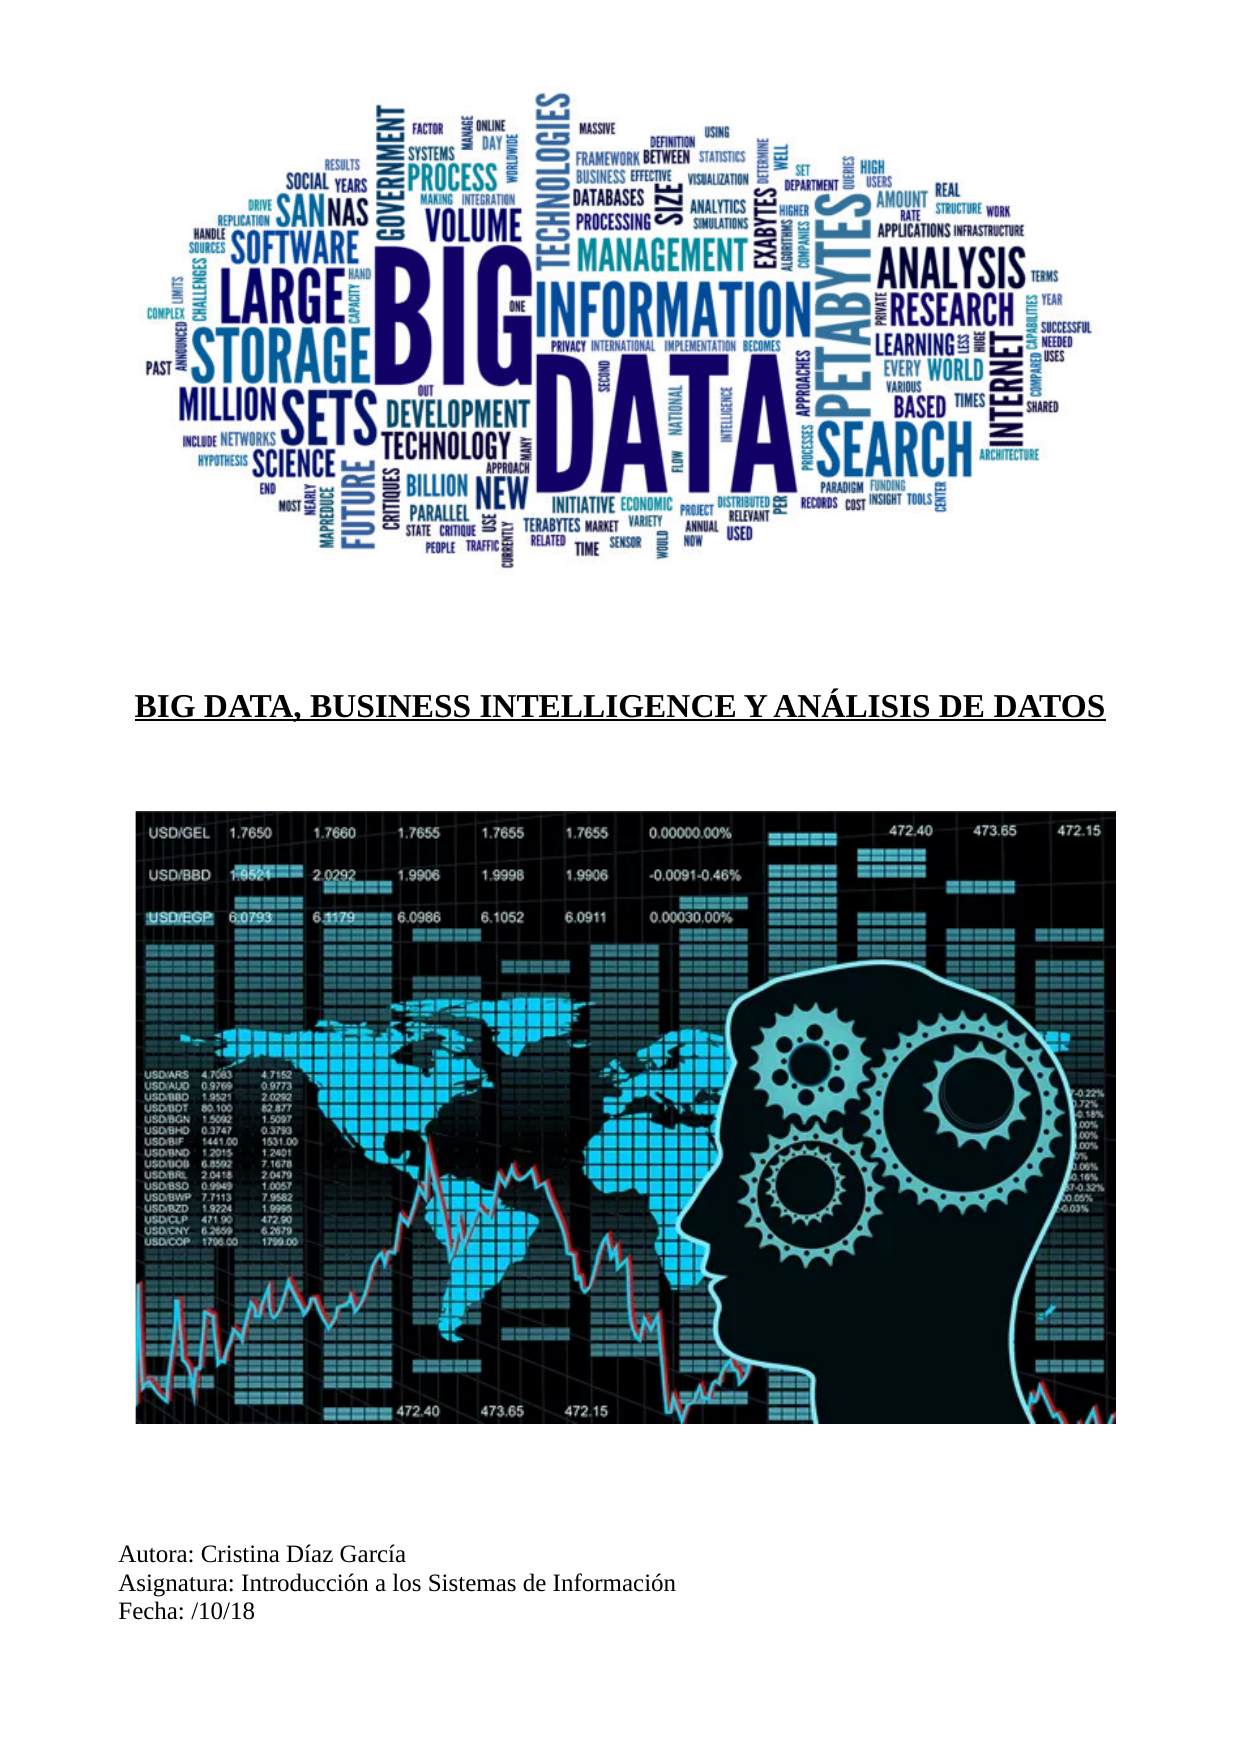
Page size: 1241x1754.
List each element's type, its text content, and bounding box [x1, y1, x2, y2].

picture [135, 811, 1116, 1424]
text Asignatura: Introducción a los Sistemas de Información [118, 1568, 1122, 1596]
text Fecha: /10/18 [118, 1596, 1122, 1625]
text Autora: Cristina Díaz García [118, 1539, 1122, 1568]
text BIG DATA, BUSINESS INTELLIGENCE Y ANÁLISIS DE DATOS [118, 686, 1122, 724]
picture [118, 43, 1123, 629]
